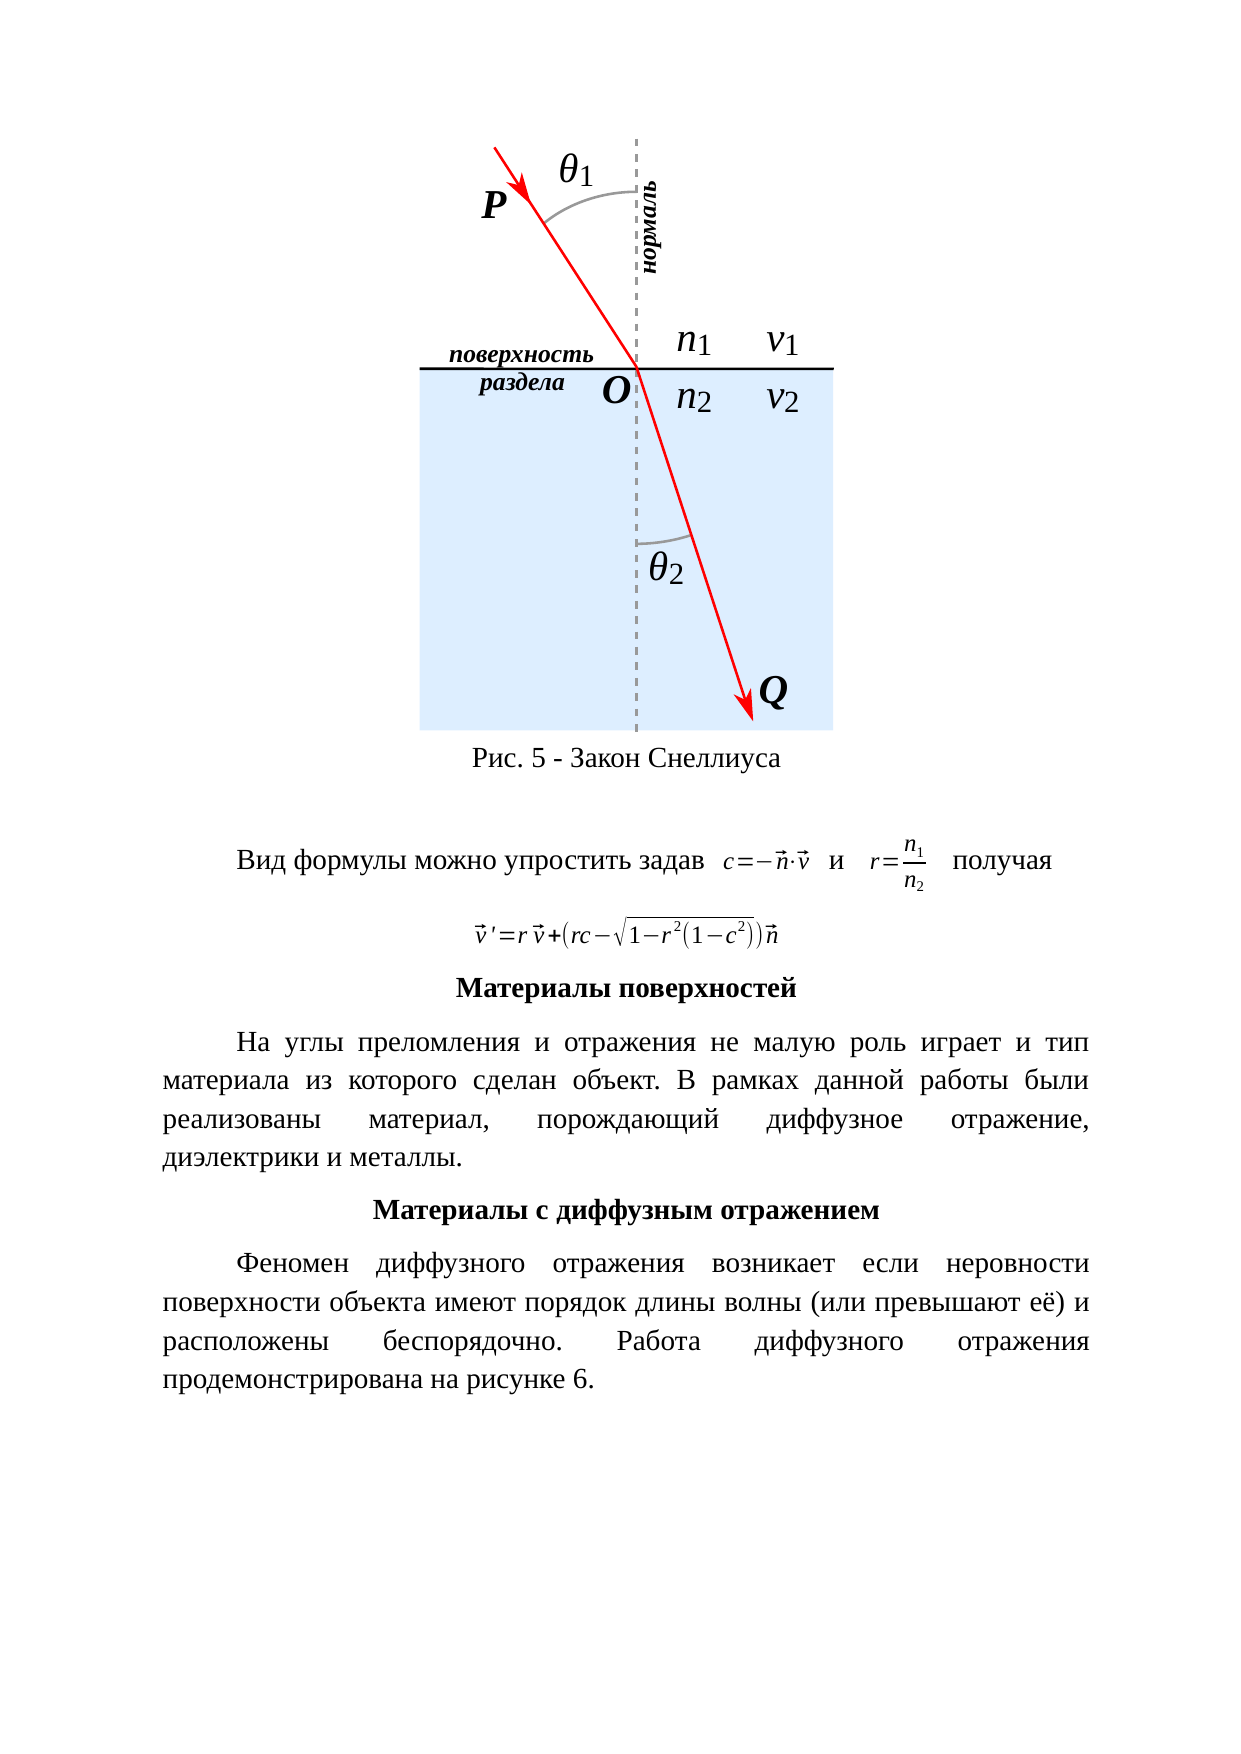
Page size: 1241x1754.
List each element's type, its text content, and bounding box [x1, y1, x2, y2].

text Рис. 5 - Закон Снеллиуса [412, 740, 841, 773]
text Вид формулы можно упростить задави получая [162, 829, 1090, 896]
text Материалы поверхностей [162, 971, 1090, 1004]
text На углы преломления и отражения не малую роль играет и тип материала из которого сделан объект. В рамках данной работы были реализованы материал, порождающий диффузное отражение, диэлектрики и металлы. [162, 1024, 1090, 1173]
text Материалы с диффузным отражением [162, 1192, 1090, 1226]
text Феномен диффузного отражения возникает если неровности поверхности объекта имеют порядок длины волны (или превышают её) и расположены беспорядочно. Работа диффузного отражения продемонстрирована на рисунке 6. [162, 1246, 1090, 1395]
